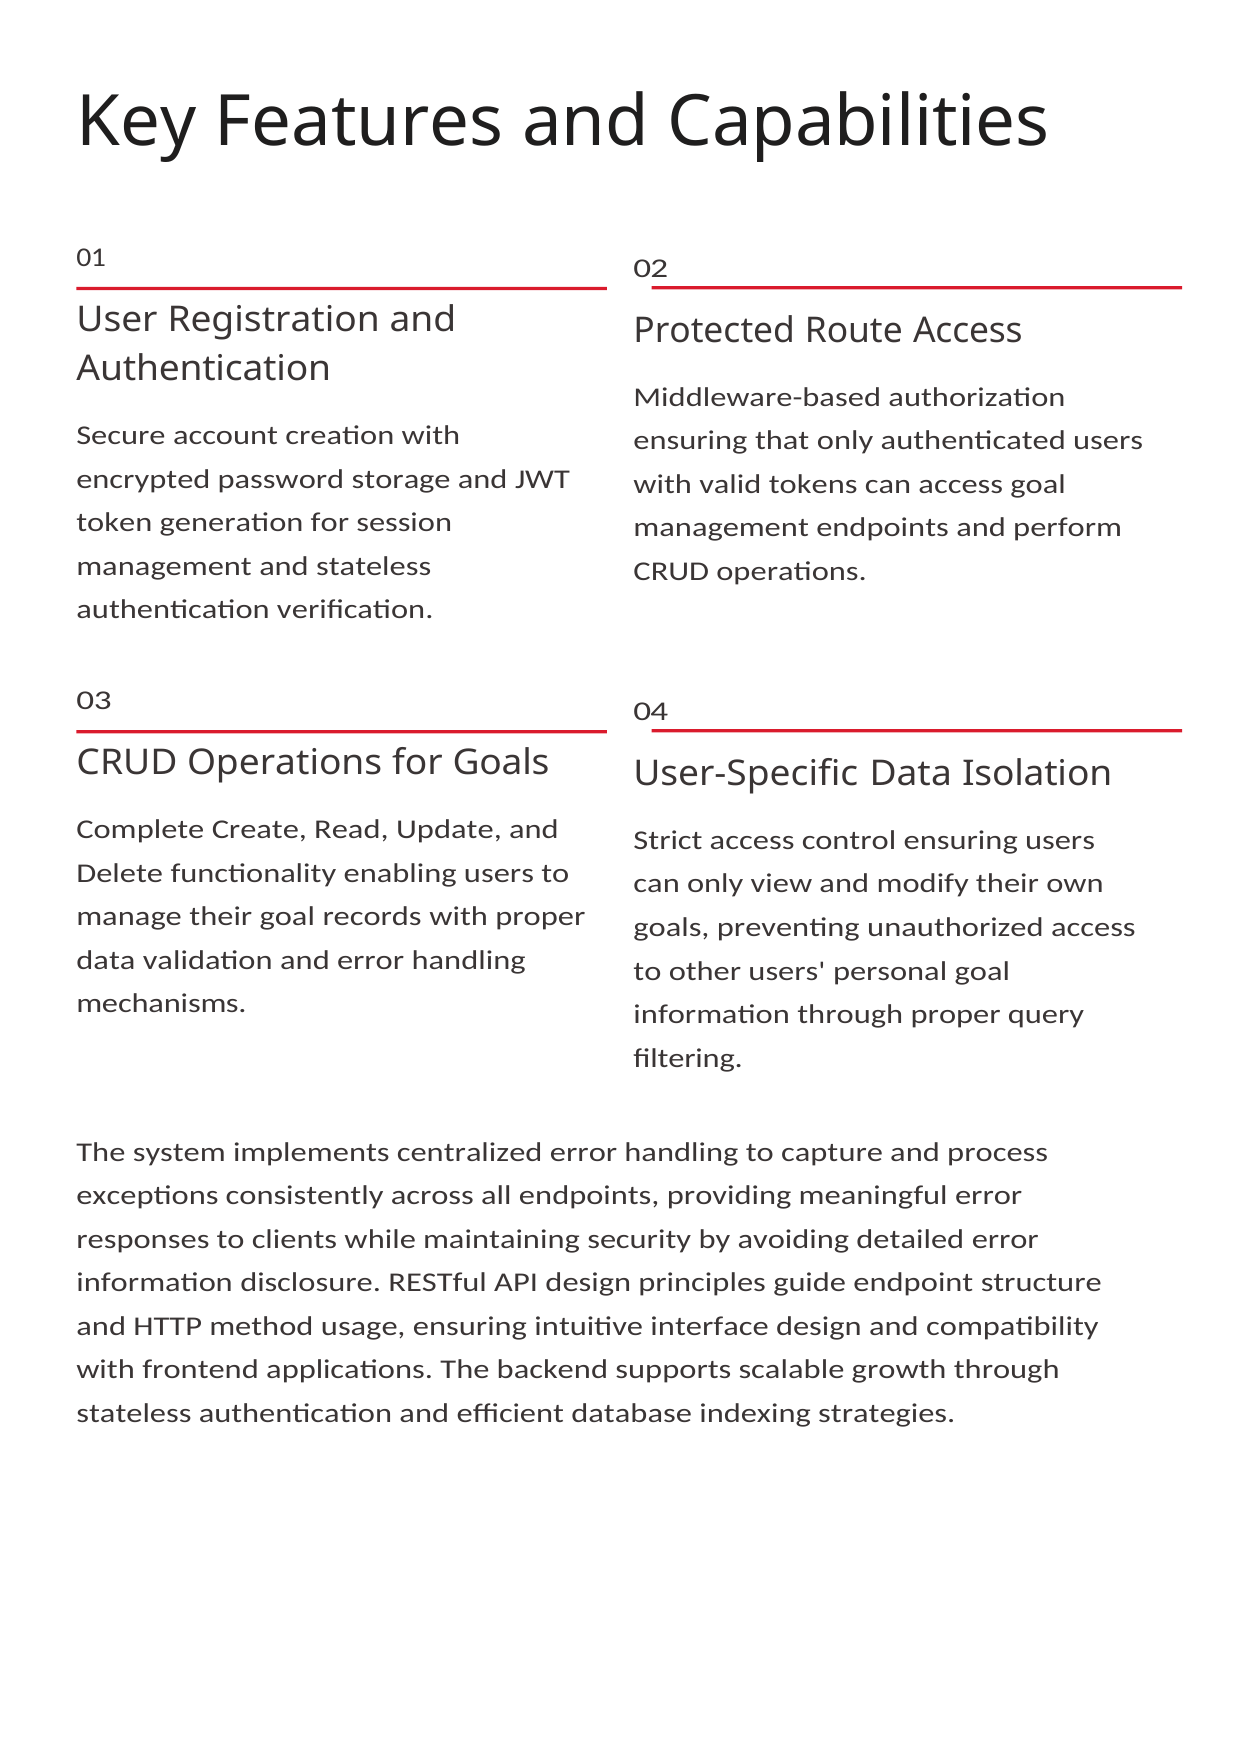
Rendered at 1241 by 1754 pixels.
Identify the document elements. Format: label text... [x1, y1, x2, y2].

text Middleware-based authorization ensuring that only authenticated users with valid tokens can access goal management endpoints and perform CRUD operations. [633, 380, 1177, 587]
text 01 [76, 240, 586, 273]
subtitle Protected Route Access [633, 304, 1194, 352]
subtitle User Registration and Authentication [76, 293, 586, 390]
text Strict access control ensuring users can only view and modify their own goals, preventing unauthorized access to other users' personal goal information through proper query filtering. [633, 823, 1141, 1074]
text Complete Create, Read, Update, and Delete functionality enabling users to manage their goal records with proper data validation and error handling mechanisms. [76, 812, 592, 1019]
text The system implements centralized error handling to capture and process exceptions consistently across all endpoints, providing meaningful error responses to clients while maintaining security by avoiding detailed error information disclosure. RESTful API design principles guide endpoint structure and HTTP method usage, ensuring intuitive interface design and compatibility with frontend applications. The backend supports scalable growth through stateless authentication and efficient database indexing strategies. [76, 1135, 1144, 1429]
text 02 [633, 251, 1194, 284]
text Secure account creation with encrypted password storage and JWT token generation for session management and stateless authentication verification. [76, 418, 586, 626]
text 03 [76, 683, 592, 716]
subtitle User-Specific Data Isolation [633, 747, 1194, 796]
text 04 [633, 694, 1194, 727]
subtitle Key Features and Capabilities [76, 69, 1194, 166]
subtitle CRUD Operations for Goals [76, 737, 592, 785]
